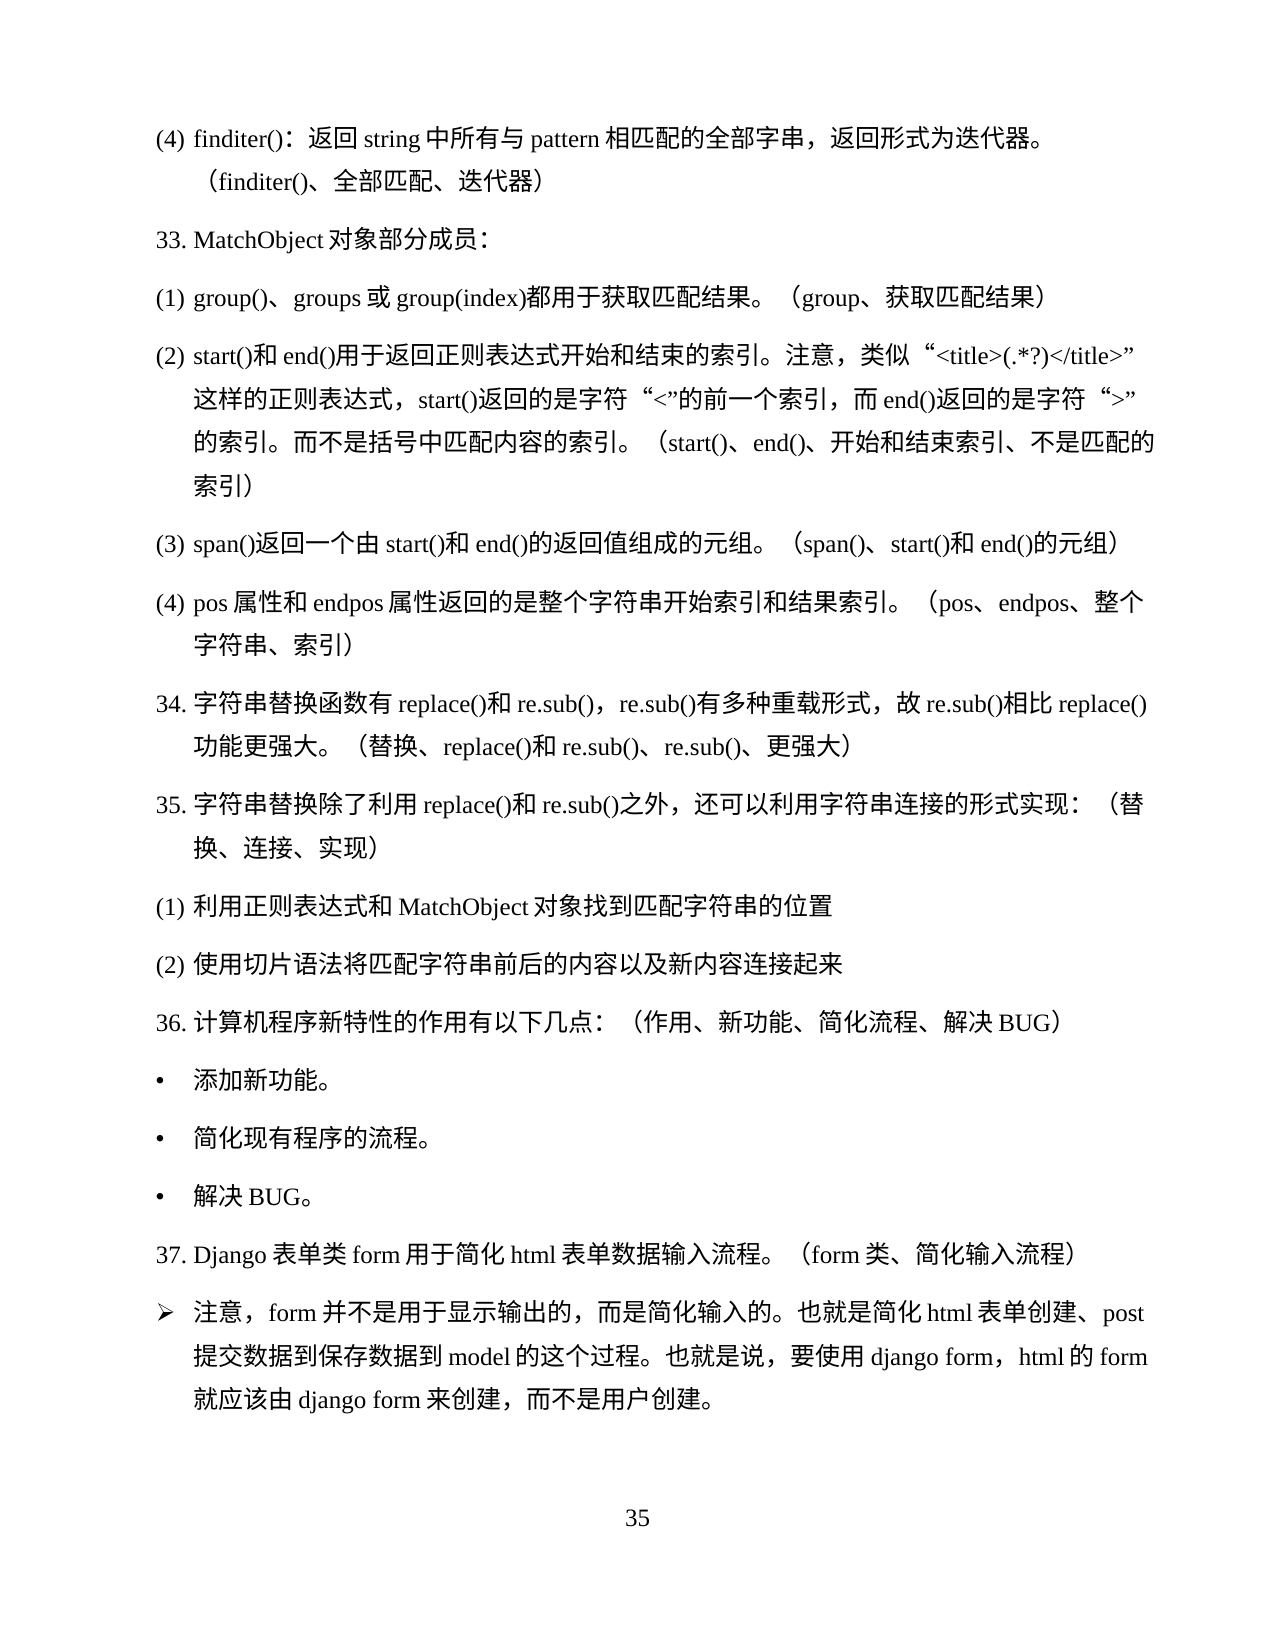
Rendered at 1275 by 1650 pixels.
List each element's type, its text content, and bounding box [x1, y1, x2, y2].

list 使用切片语法将匹配字符串前后的内容以及新内容连接起来 [156, 944, 1157, 981]
list 字符串替换函数有replace()和re.sub()，re.sub()有多种重载形式，故re.sub()相比replace()功能更强大。（替换、replace()和re.sub()、re.sub()、更强大） [156, 683, 1157, 763]
list span()返回一个由start()和end()的返回值组成的元组。（span()、start()和end()的元组） [156, 524, 1157, 560]
list start()和end()用于返回正则表达式开始和结束的索引。注意，类似“<title>(.*?)</title>”这样的正则表达式，start()返回的是字符“<”的前一个索引，而end()返回的是字符“>”的索引。而不是括号中匹配内容的索引。（start()、end()、开始和结束索引、不是匹配的索引） [156, 336, 1157, 502]
list 字符串替换除了利用replace()和re.sub()之外，还可以利用字符串连接的形式实现：（替换、连接、实现） [156, 785, 1157, 864]
list finditer()：返回string中所有与pattern相匹配的全部字串，返回形式为迭代器。（finditer()、全部匹配、迭代器） [156, 118, 1157, 198]
list 注意，form并不是用于显示输出的，而是简化输入的。也就是简化html表单创建、post提交数据到保存数据到model的这个过程。也就是说，要使用django form，html的form就应该由django form来创建，而不是用户创建。 [156, 1292, 1157, 1416]
list 简化现有程序的流程。 [156, 1118, 1157, 1155]
list 利用正则表达式和MatchObject对象找到匹配字符串的位置 [156, 886, 1157, 923]
list Django表单类form用于简化html表单数据输入流程。（form类、简化输入流程） [156, 1234, 1157, 1271]
list 解决BUG。 [156, 1176, 1157, 1213]
list MatchObject对象部分成员： [156, 219, 1157, 256]
list 添加新功能。 [156, 1060, 1157, 1097]
list group()、groups或group(index)都用于获取匹配结果。（group、获取匹配结果） [156, 278, 1157, 314]
list pos属性和endpos属性返回的是整个字符串开始索引和结果索引。（pos、endpos、整个字符串、索引） [156, 582, 1157, 662]
list 计算机程序新特性的作用有以下几点：（作用、新功能、简化流程、解决BUG） [156, 1002, 1157, 1039]
